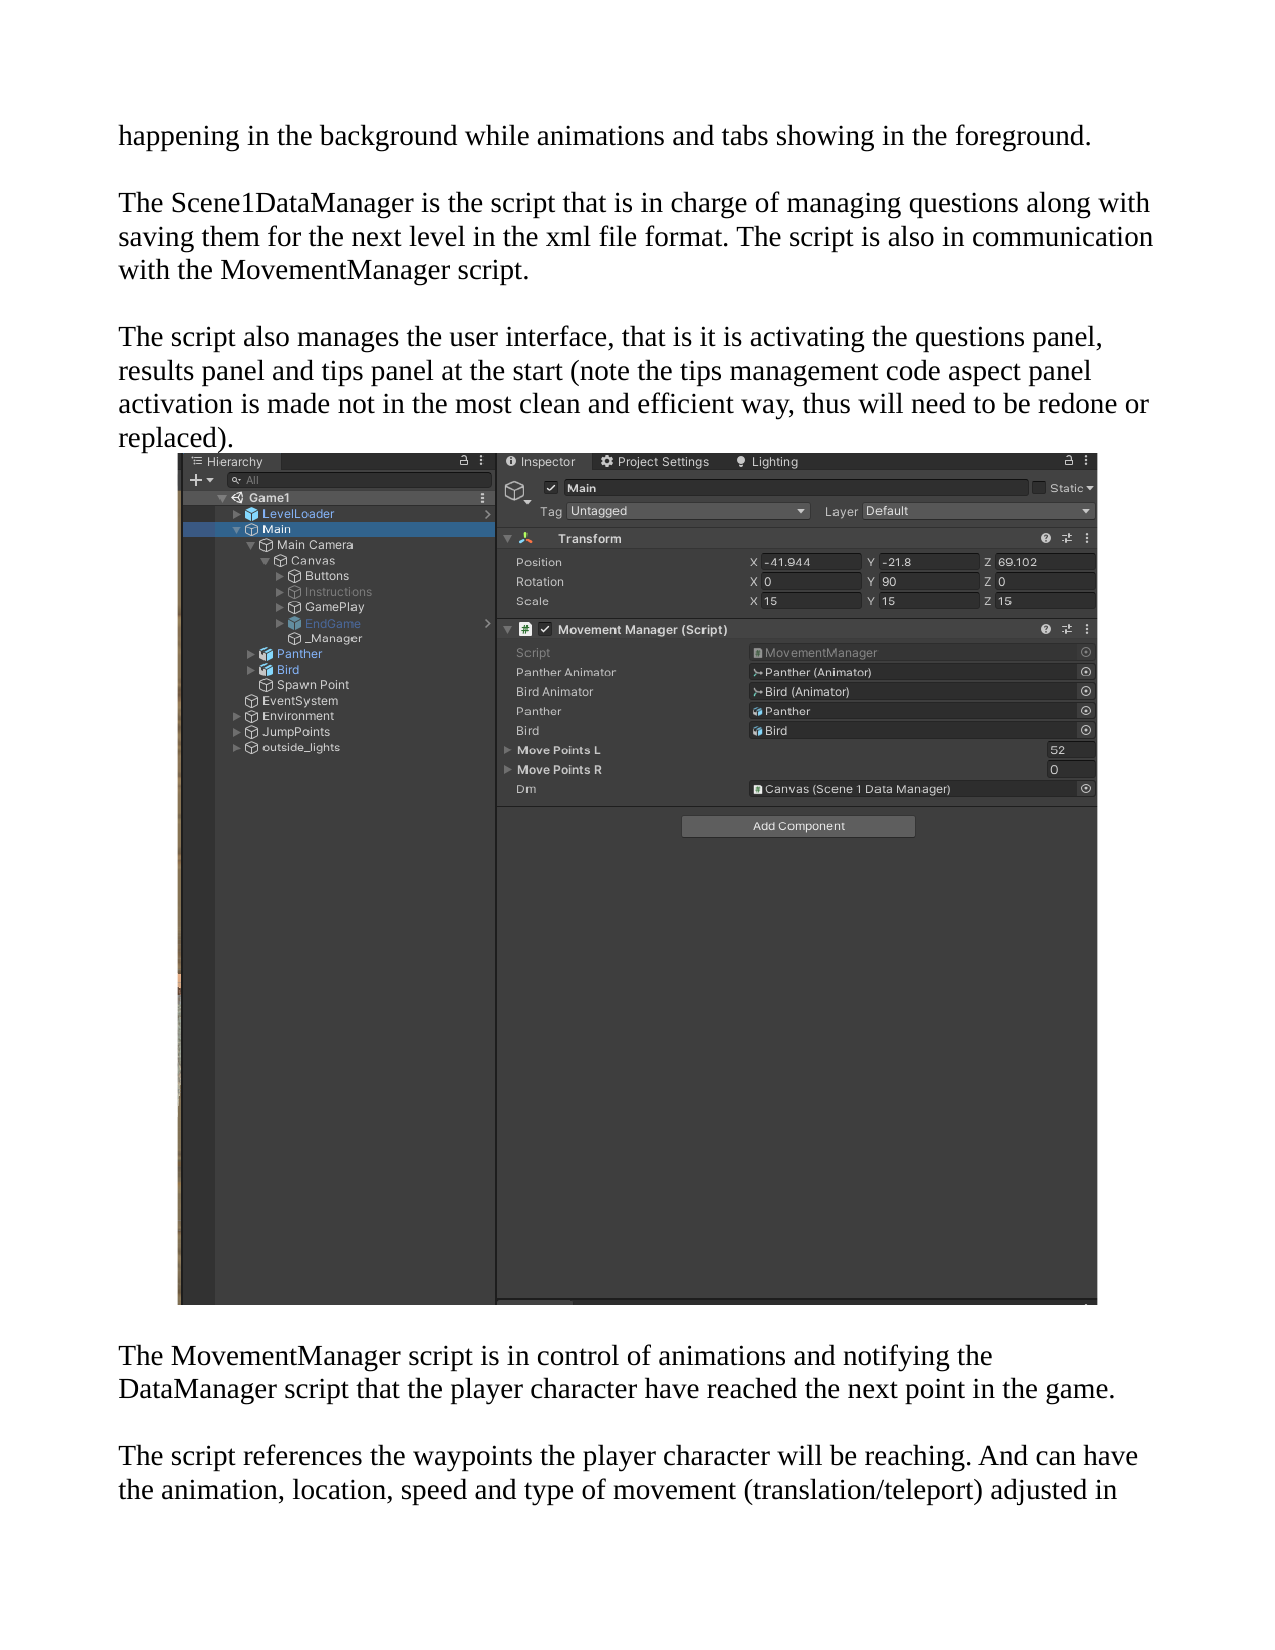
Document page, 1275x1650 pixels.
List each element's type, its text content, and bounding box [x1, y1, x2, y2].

text happening in the background while animations and tabs showing in the foreground. [118, 118, 1157, 152]
text The MovementManager script is in control of animations and notifying the DataManager script that the player character have reached the next point in the game. [118, 1338, 1157, 1405]
text The Scene1DataManager is the script that is in charge of managing questions along with saving them for the next level in the xml file format. The script is also in communication with the MovementManager script. [118, 185, 1157, 286]
text The script also manages the user interface, that is it is activating the questions panel, results panel and tips panel at the start (note the tips management code aspect panel activation is made not in the most clean and efficient way, thus will need to be redone or replaced). [118, 319, 1157, 453]
picture [177, 453, 1098, 1305]
text The script references the waypoints the player character will be reaching. And can have the animation, location, speed and type of movement (translation/teleport) adjusted in [118, 1438, 1157, 1506]
